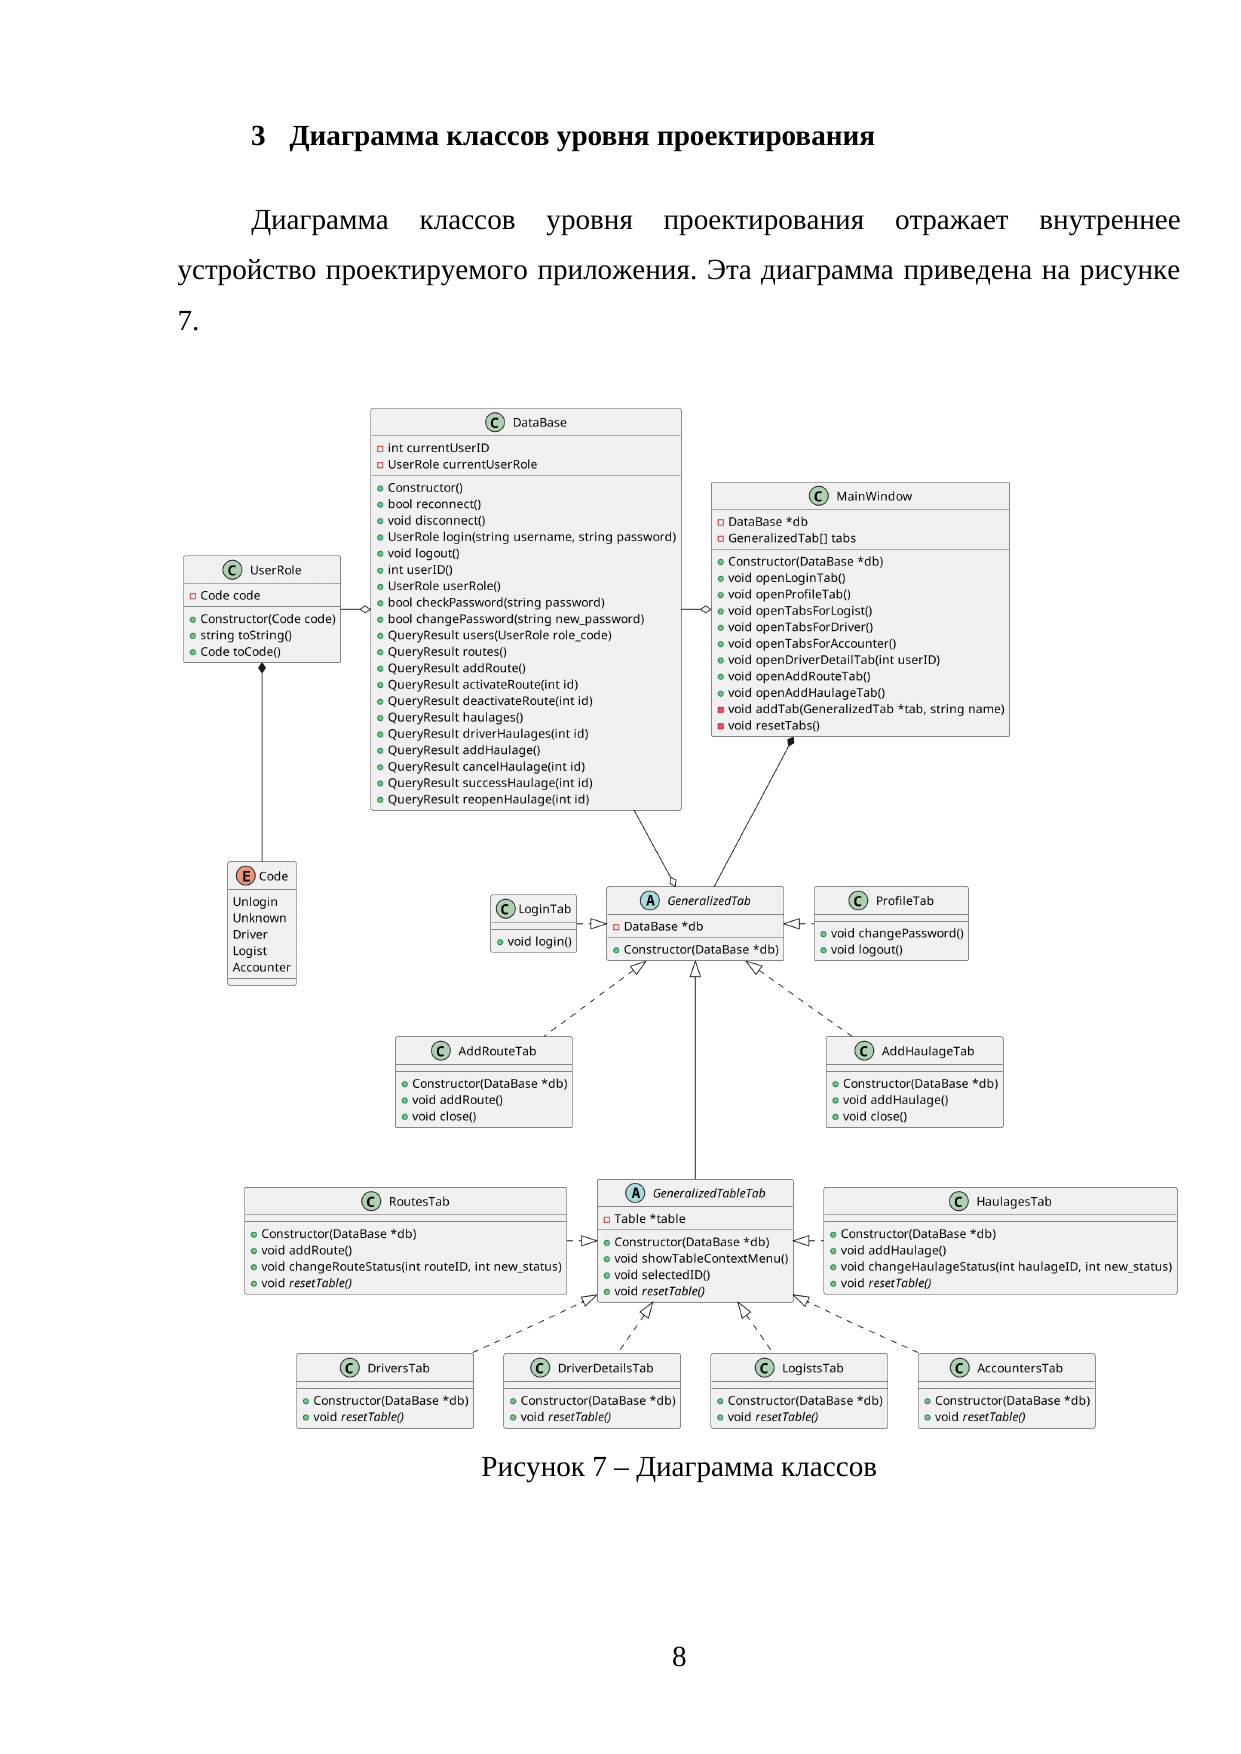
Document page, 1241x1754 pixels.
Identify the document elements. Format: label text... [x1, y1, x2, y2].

picture [177, 402, 1182, 1433]
subtitle Диаграмма классов уровня проектирования [251, 118, 1181, 152]
list Диаграмма классов [177, 1449, 1181, 1482]
text Диаграмма классов уровня проектирования отражает внутреннее устройство проектируемого приложения. Эта диаграмма приведена на рисунке 7. [177, 202, 1181, 336]
